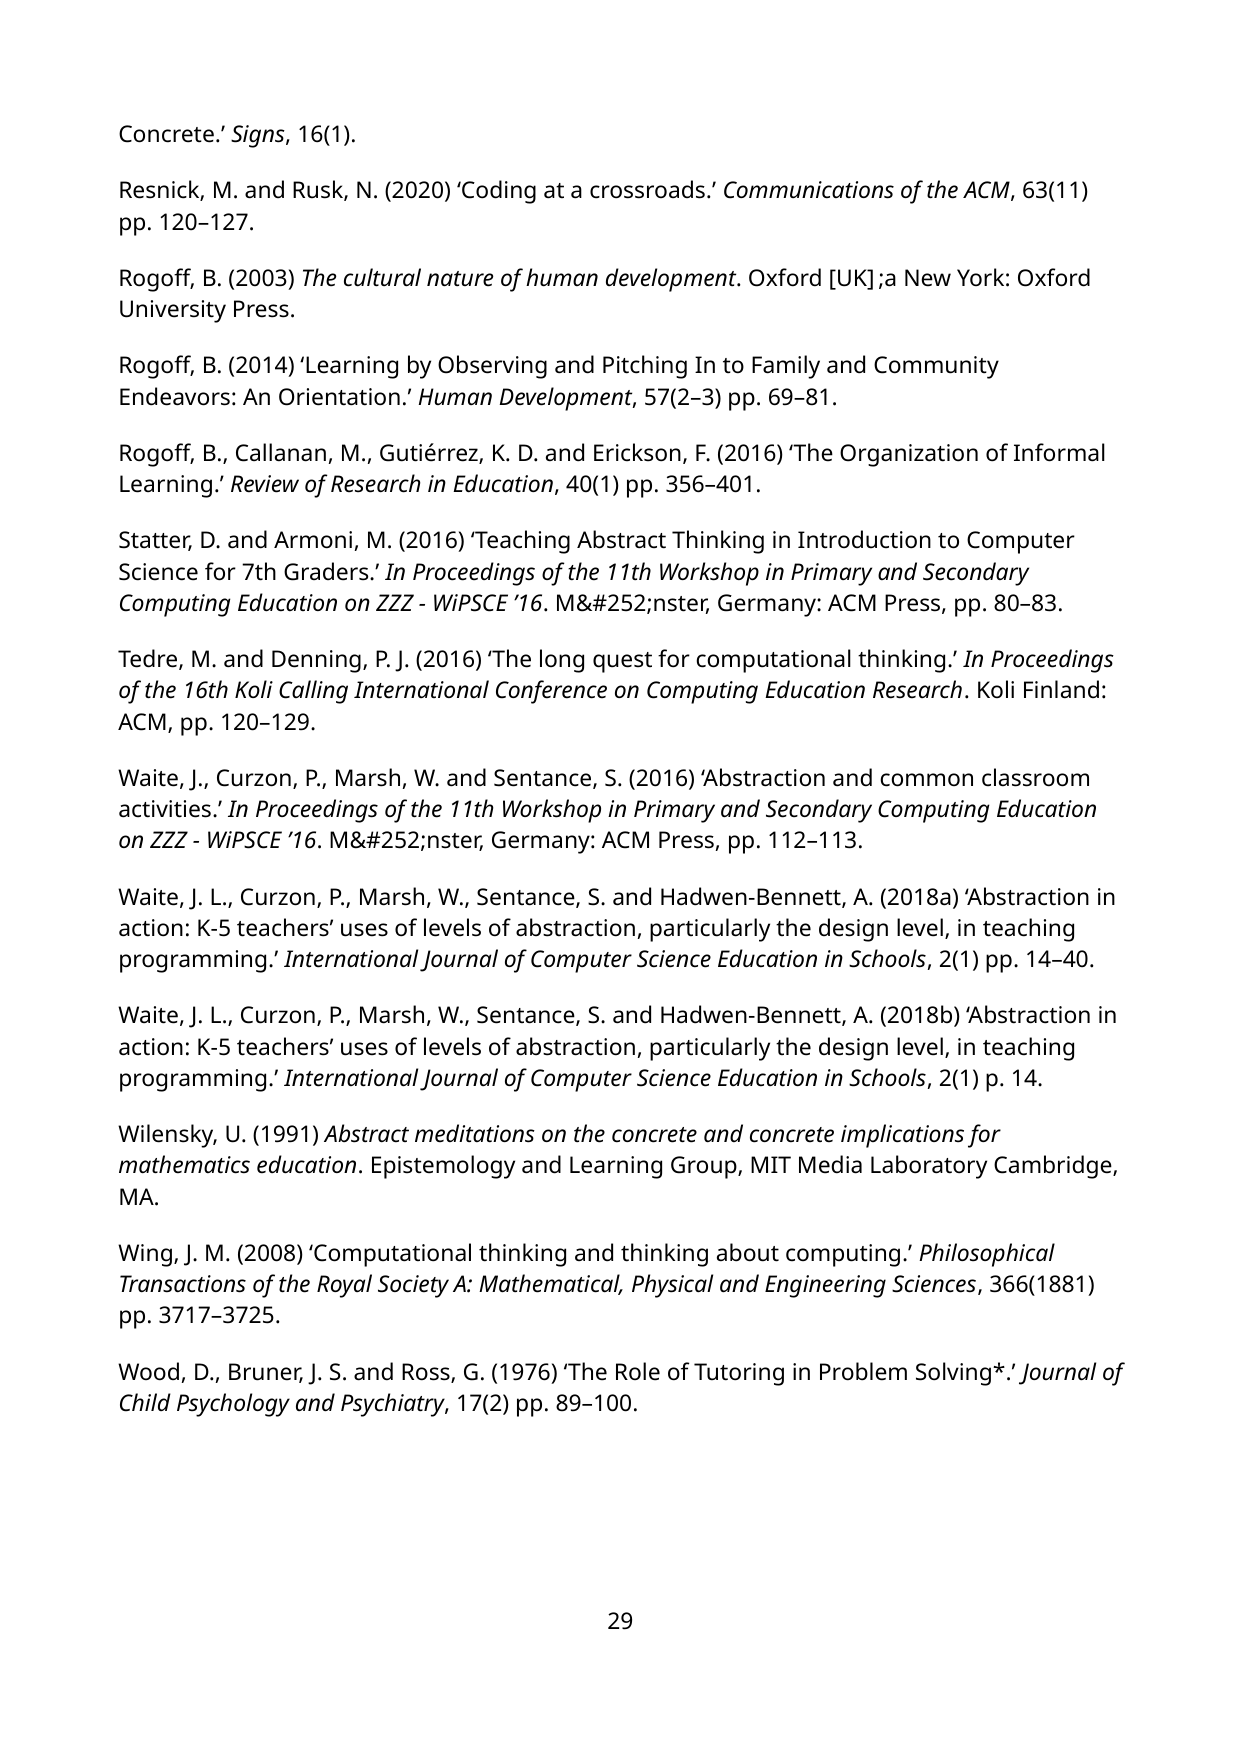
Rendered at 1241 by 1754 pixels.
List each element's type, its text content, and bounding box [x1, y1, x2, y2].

text Wing, J. M. (2008) ‘Computational thinking and thinking about computing.’ Philosophical Transactions of the Royal Society A: Mathematical, Physical and Engineering Sciences, 366(1881) pp. 3717–3725. [118, 1237, 1122, 1331]
text Statter, D. and Armoni, M. (2016) ‘Teaching Abstract Thinking in Introduction to Computer Science for 7th Graders.’ In Proceedings of the 11th Workshop in Primary and Secondary Computing Education on ZZZ - WiPSCE ’16. M&#252;nster, Germany: ACM Press, pp. 80–83. [118, 524, 1122, 618]
text Resnick, M. and Rusk, N. (2020) ‘Coding at a crossroads.’ Communications of the ACM, 63(11) pp. 120–127. [118, 174, 1122, 237]
text Wilensky, U. (1991) Abstract meditations on the concrete and concrete implications for mathematics education. Epistemology and Learning Group, MIT Media Laboratory Cambridge, MA. [118, 1118, 1122, 1212]
text Waite, J., Curzon, P., Marsh, W. and Sentance, S. (2016) ‘Abstraction and common classroom activities.’ In Proceedings of the 11th Workshop in Primary and Secondary Computing Education on ZZZ - WiPSCE ’16. M&#252;nster, Germany: ACM Press, pp. 112–113. [118, 762, 1122, 856]
text Rogoff, B. (2014) ‘Learning by Observing and Pitching In to Family and Community Endeavors: An Orientation.’ Human Development, 57(2–3) pp. 69–81. [118, 349, 1122, 412]
text Waite, J. L., Curzon, P., Marsh, W., Sentance, S. and Hadwen-Bennett, A. (2018a) ‘Abstraction in action: K-5 teachers’ uses of levels of abstraction, particularly the design level, in teaching programming.’ International Journal of Computer Science Education in Schools, 2(1) pp. 14–40. [118, 881, 1122, 974]
text Tedre, M. and Denning, P. J. (2016) ‘The long quest for computational thinking.’ In Proceedings of the 16th Koli Calling International Conference on Computing Education Research. Koli Finland: ACM, pp. 120–129. [118, 643, 1122, 737]
text Wood, D., Bruner, J. S. and Ross, G. (1976) ‘The Role of Tutoring in Problem Solving*.’ Journal of Child Psychology and Psychiatry, 17(2) pp. 89–100. [118, 1356, 1122, 1418]
text Concrete.’ Signs, 16(1). [118, 118, 1122, 149]
text Rogoff, B., Callanan, M., Gutiérrez, K. D. and Erickson, F. (2016) ‘The Organization of Informal Learning.’ Review of Research in Education, 40(1) pp. 356–401. [118, 437, 1122, 499]
text Rogoff, B. (2003) The cultural nature of human development. Oxford [UK] ;a New York: Oxford University Press. [118, 262, 1122, 324]
text Waite, J. L., Curzon, P., Marsh, W., Sentance, S. and Hadwen-Bennett, A. (2018b) ‘Abstraction in action: K-5 teachers’ uses of levels of abstraction, particularly the design level, in teaching programming.’ International Journal of Computer Science Education in Schools, 2(1) p. 14. [118, 999, 1122, 1093]
